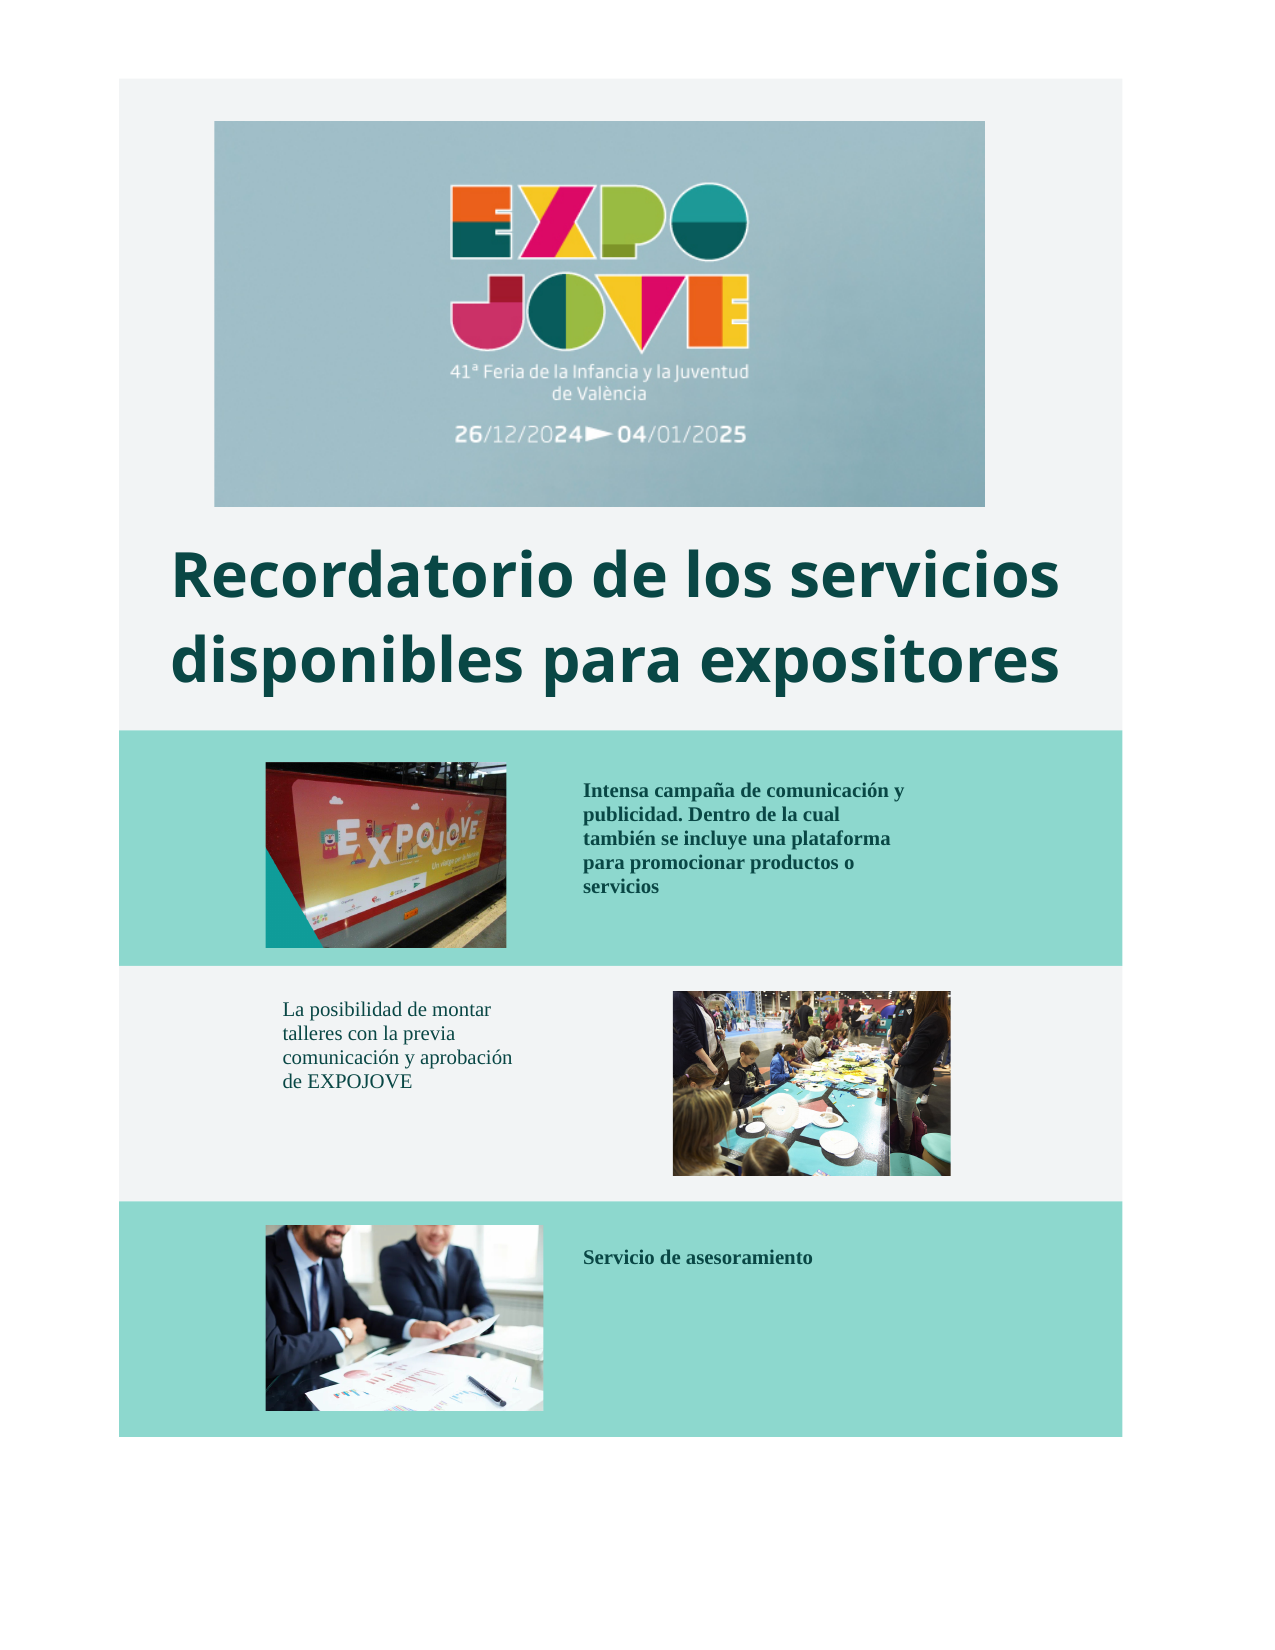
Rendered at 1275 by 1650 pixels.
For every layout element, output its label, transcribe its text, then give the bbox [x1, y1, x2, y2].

picture [265, 762, 507, 948]
text Recordatorio de los servicios disponibles para expositores [1123, 549, 1157, 719]
picture [214, 121, 985, 507]
picture [672, 991, 951, 1176]
picture [265, 1225, 544, 1411]
